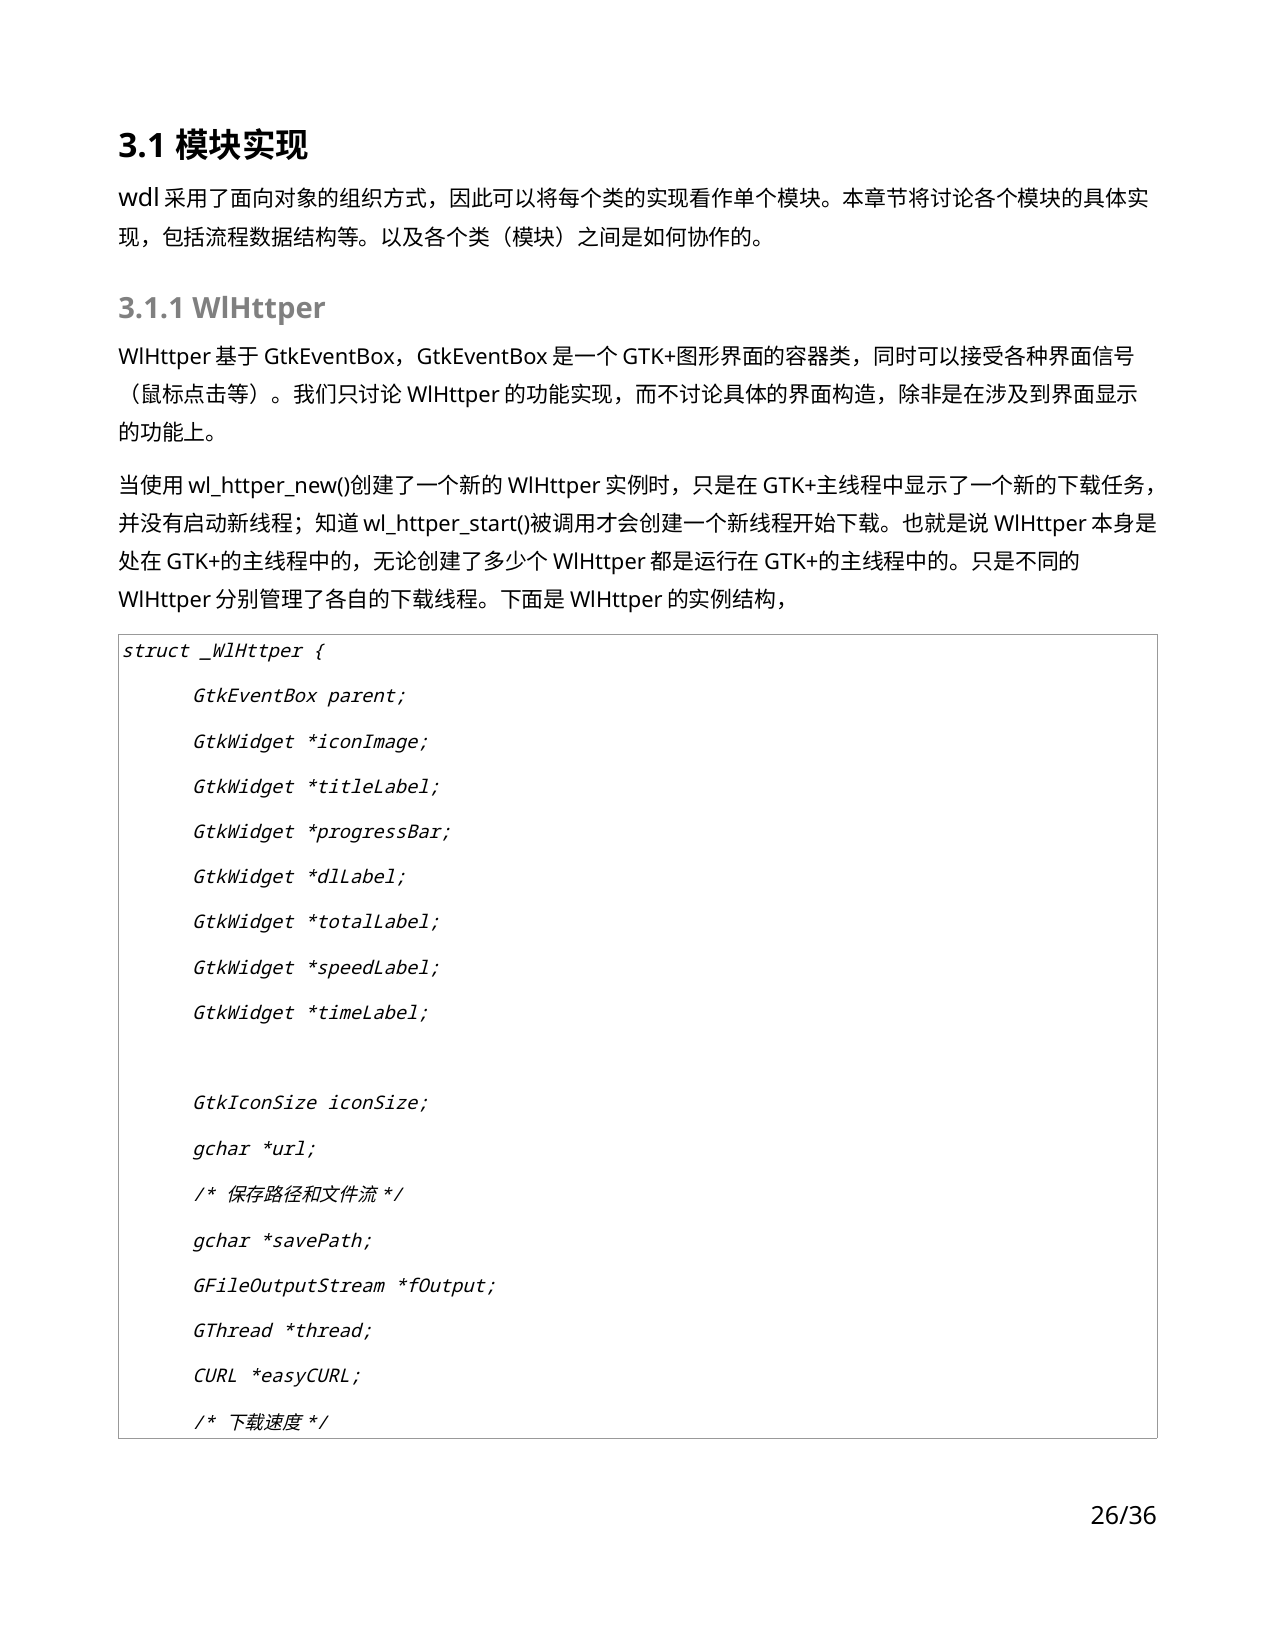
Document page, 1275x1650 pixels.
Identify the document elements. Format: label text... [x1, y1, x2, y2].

text wdl采用了面向对象的组织方式，因此可以将每个类的实现看作单个模块。本章节将讨论各个模块的具体实现，包括流程数据结构等。以及各个类（模块）之间是如何协作的。 [118, 179, 1157, 251]
text CURL *easyCURL; [119, 1360, 1157, 1388]
text GtkWidget *totalLabel; [119, 906, 1157, 934]
text /* 保存路径和文件流 */ [119, 1177, 1157, 1207]
text GtkWidget *titleLabel; [119, 770, 1157, 799]
text GtkEventBox parent; [119, 679, 1157, 708]
text GtkWidget *timeLabel; [119, 996, 1157, 1025]
subtitle 3.1.1 WlHttper [118, 287, 1157, 327]
text /* 下载速度 */ [119, 1405, 1157, 1438]
text GtkWidget *iconImage; [119, 725, 1157, 753]
text GtkWidget *dlLabel; [119, 860, 1157, 889]
text gchar *savePath; [119, 1224, 1157, 1253]
text GtkWidget *speedLabel; [119, 951, 1157, 979]
text gchar *url; [119, 1132, 1157, 1160]
text GThread *thread; [119, 1314, 1157, 1343]
text GFileOutputStream *fOutput; [119, 1269, 1157, 1298]
subtitle 3.1 模块实现 [118, 118, 1157, 167]
text GtkIconSize iconSize; [119, 1086, 1157, 1115]
text WlHttper基于GtkEventBox，GtkEventBox是一个GTK+图形界面的容器类，同时可以接受各种界面信号（鼠标点击等）。我们只讨论WlHttper的功能实现，而不讨论具体的界面构造，除非是在涉及到界面显示的功能上。 [118, 339, 1157, 447]
text 当使用wl_httper_new()创建了一个新的WlHttper实例时，只是在GTK+主线程中显示了一个新的下载任务，并没有启动新线程；知道wl_httper_start()被调用才会创建一个新线程开始下载。也就是说WlHttper本身是处在GTK+的主线程中的，无论创建了多少个WlHttper都是运行在GTK+的主线程中的。只是不同的WlHttper分别管理了各自的下载线程。下面是WlHttper的实例结构， [118, 468, 1157, 613]
text GtkWidget *progressBar; [119, 815, 1157, 844]
text struct _WlHttper { [119, 635, 1157, 663]
